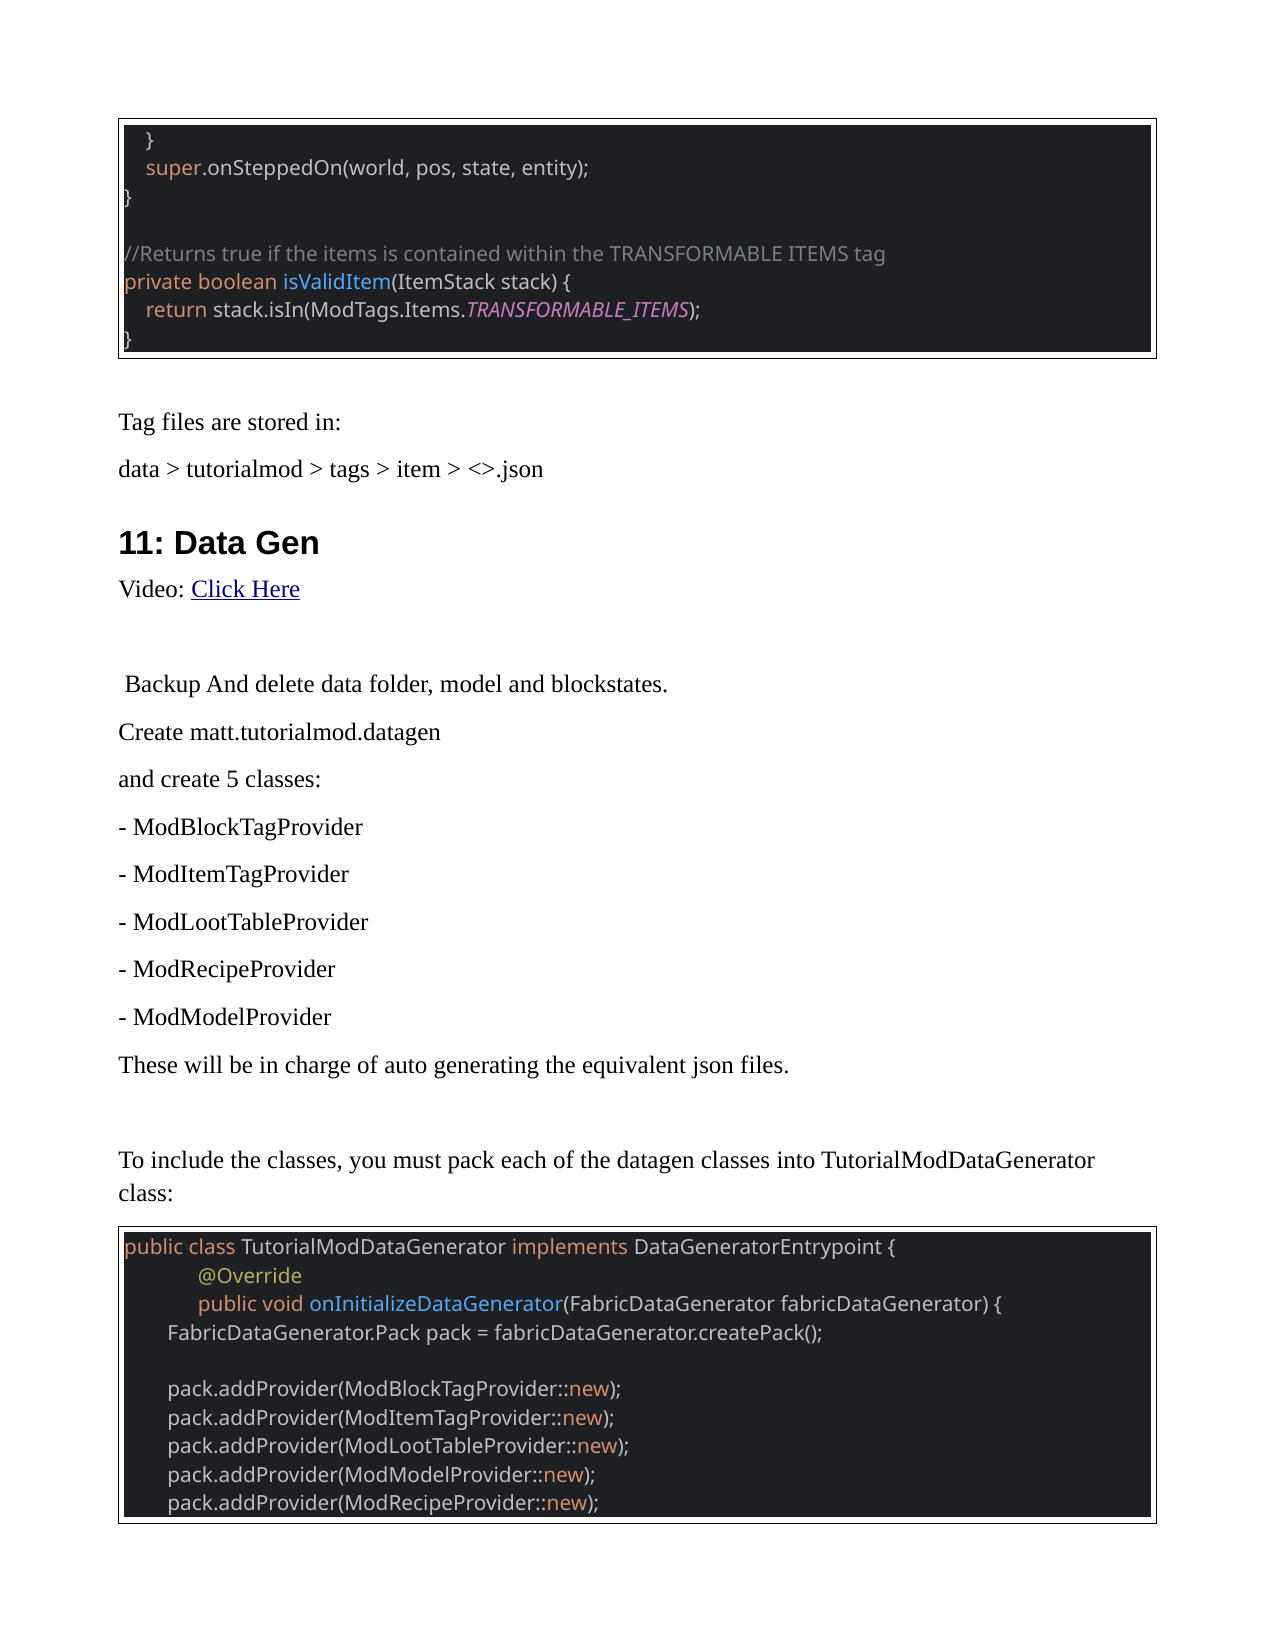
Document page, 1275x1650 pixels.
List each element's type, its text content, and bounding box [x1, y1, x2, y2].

text - ModBlockTagProvider [118, 812, 1157, 841]
text - ModItemTagProvider [118, 859, 1157, 888]
text Tag files are stored in: [118, 407, 1157, 436]
subtitle 11: Data Gen [118, 523, 1157, 561]
text These will be in charge of auto generating the equivalent json files. [118, 1050, 1157, 1078]
text - ModModelProvider [118, 1002, 1157, 1031]
text Video: Click Here [118, 574, 1157, 602]
text Backup And delete data folder, model and blockstates. [118, 669, 1157, 698]
table_header public class TutorialModDataGenerator implements DataGeneratorEntrypoint { @Override public void onInitializeDataGenerator(FabricDataGenerator fabricDataGenerator) { FabricDataGenerator.Pack pack = fabricDataGenerator.createPack(); pack.addProvider(ModBlockTagProvider::new); pack.addProvider(ModItemTagProvider::new); pack.addProvider(ModLootTableProvider::new); pack.addProvider(ModModelProvider::new); pack.addProvider(ModRecipeProvider::new); [119, 1227, 1156, 1522]
text - ModLootTableProvider [118, 907, 1157, 936]
table_header } super.onSteppedOn(world, pos, state, entity); } //Returns true if the items is contained within the TRANSFORMABLE ITEMS tag private boolean isValidItem(ItemStack stack) { return stack.isIn(ModTags.Items.TRANSFORMABLE_ITEMS); } [119, 119, 1156, 358]
text - ModRecipeProvider [118, 954, 1157, 983]
text Create matt.tutorialmod.datagen [118, 717, 1157, 745]
text and create 5 classes: [118, 764, 1157, 793]
text data > tutorialmod > tags > item > <>.json [118, 454, 1157, 483]
text To include the classes, you must pack each of the datagen classes into TutorialModDataGenerator class: [118, 1145, 1157, 1207]
